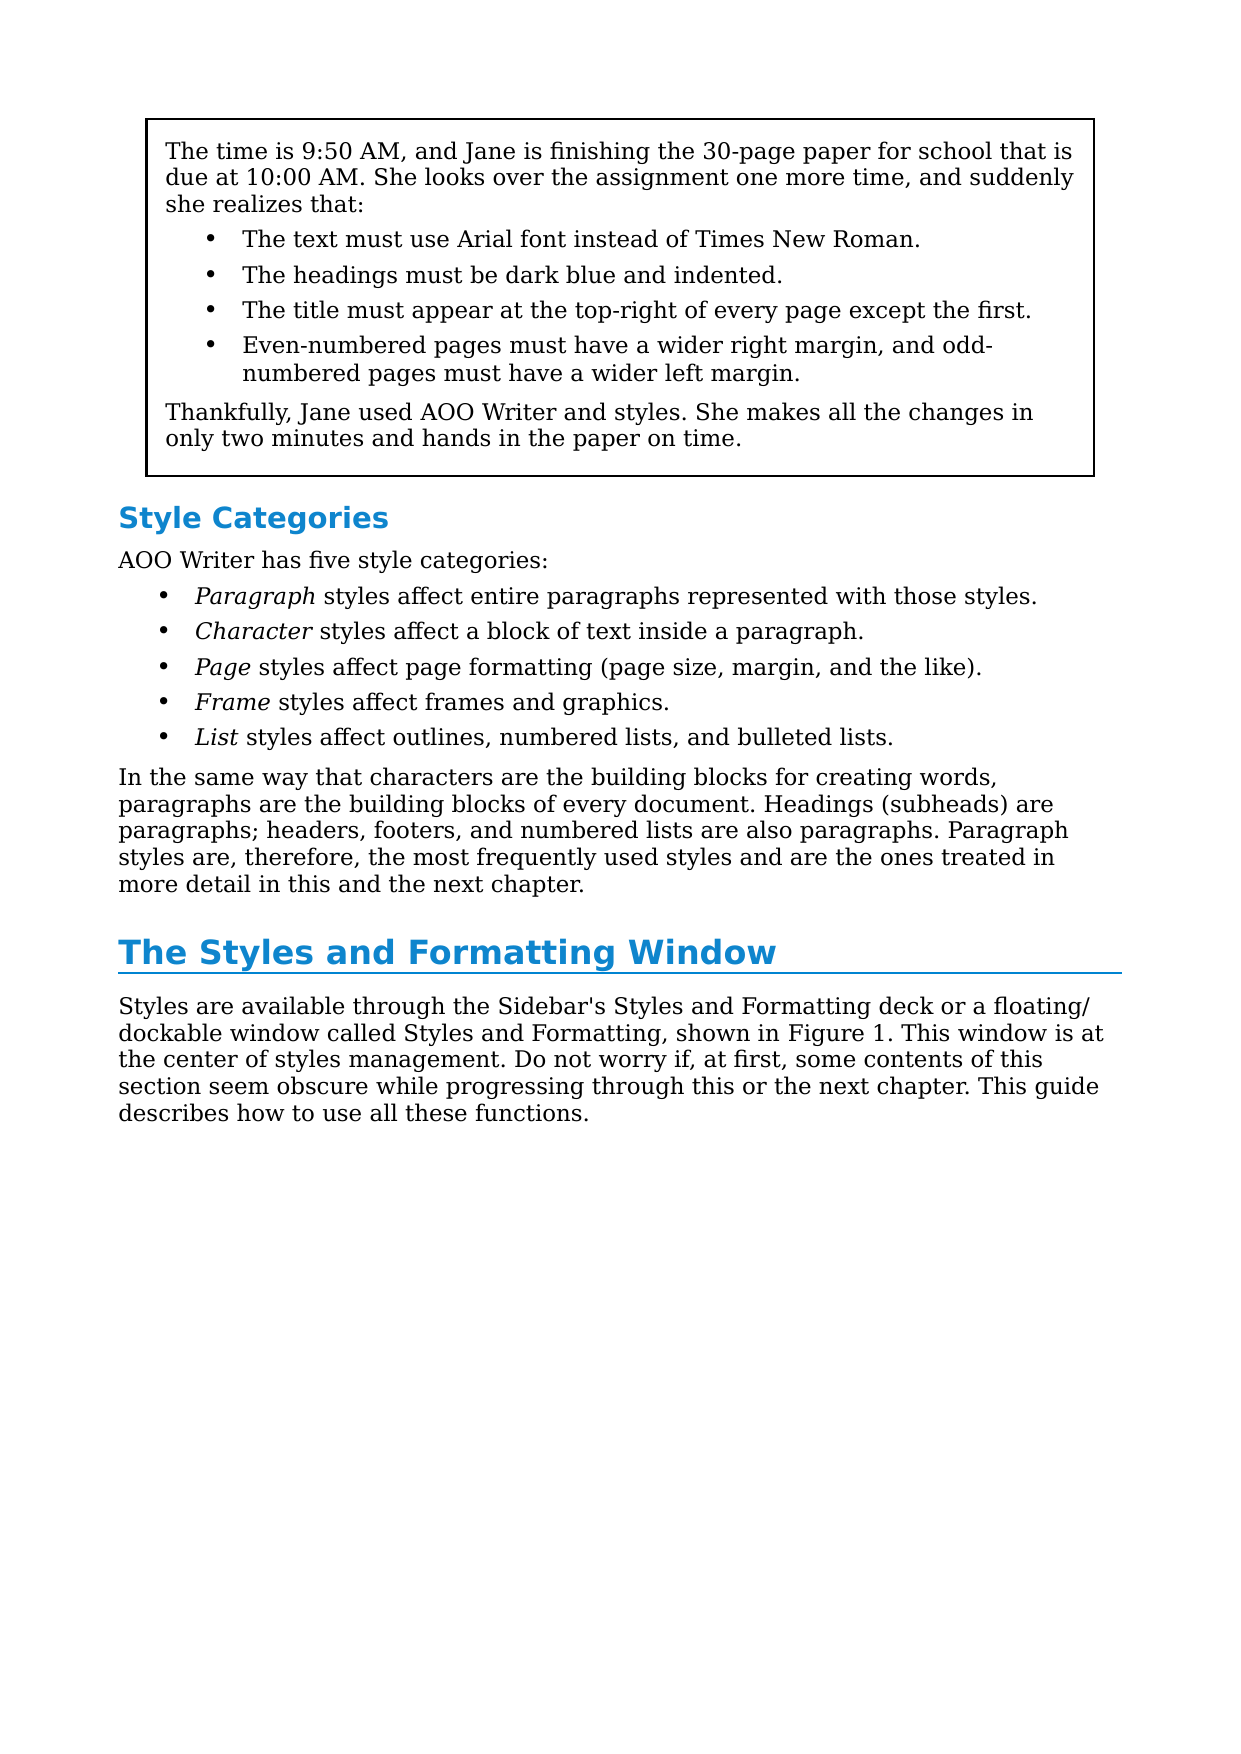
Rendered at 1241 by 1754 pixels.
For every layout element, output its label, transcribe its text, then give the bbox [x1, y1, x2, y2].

list Character styles affect a block of text inside a paragraph. [156, 616, 1122, 645]
subtitle The Styles and Formatting Window [118, 933, 1122, 972]
list Even-numbered pages must have a wider right margin, and odd-numbered pages must have a wider left margin. [203, 331, 1075, 386]
text Thankfully, Jane used AOO Writer and styles. She makes all the changes in only two minutes and hands in the paper on time. [165, 399, 1075, 452]
list Frame styles affect frames and graphics. [156, 687, 1122, 716]
list The text must use Arial font instead of Times New Roman. [203, 224, 1075, 253]
subtitle Style Categories [118, 501, 1122, 535]
list The headings must be dark blue and indented. [203, 260, 1075, 289]
text Styles are available through the Sidebar's Styles and Formatting deck or a floating/ dockable window called Styles and Formatting, shown in Figure 1. This window is at the center of styles management. Do not worry if, at first, some contents of this section seem obscure while progressing through this or the next chapter. This guide describes how to use all these functions. [118, 993, 1122, 1127]
list List styles affect outlines, numbered lists, and bulleted lists. [156, 722, 1122, 752]
list The title must appear at the top-right of every page except the first. [203, 295, 1075, 324]
text In the same way that characters are the building blocks for creating words, paragraphs are the building blocks of every document. Headings (subheads) are paragraphs; headers, footers, and numbered lists are also paragraphs. Paragraph styles are, therefore, the most frequently used styles and are the ones treated in more detail in this and the next chapter. [118, 764, 1122, 897]
list AOO Writer has five style categories: [118, 548, 1122, 574]
list Page styles affect page formatting (page size, margin, and the like). [156, 652, 1122, 681]
list Paragraph styles affect entire paragraphs represented with those styles. [156, 581, 1122, 610]
list The time is 9:50 AM, and Jane is finishing the 30-page paper for school that is due at 10:00 AM. She looks over the assignment one more time, and suddenly she realizes that: [165, 138, 1075, 218]
